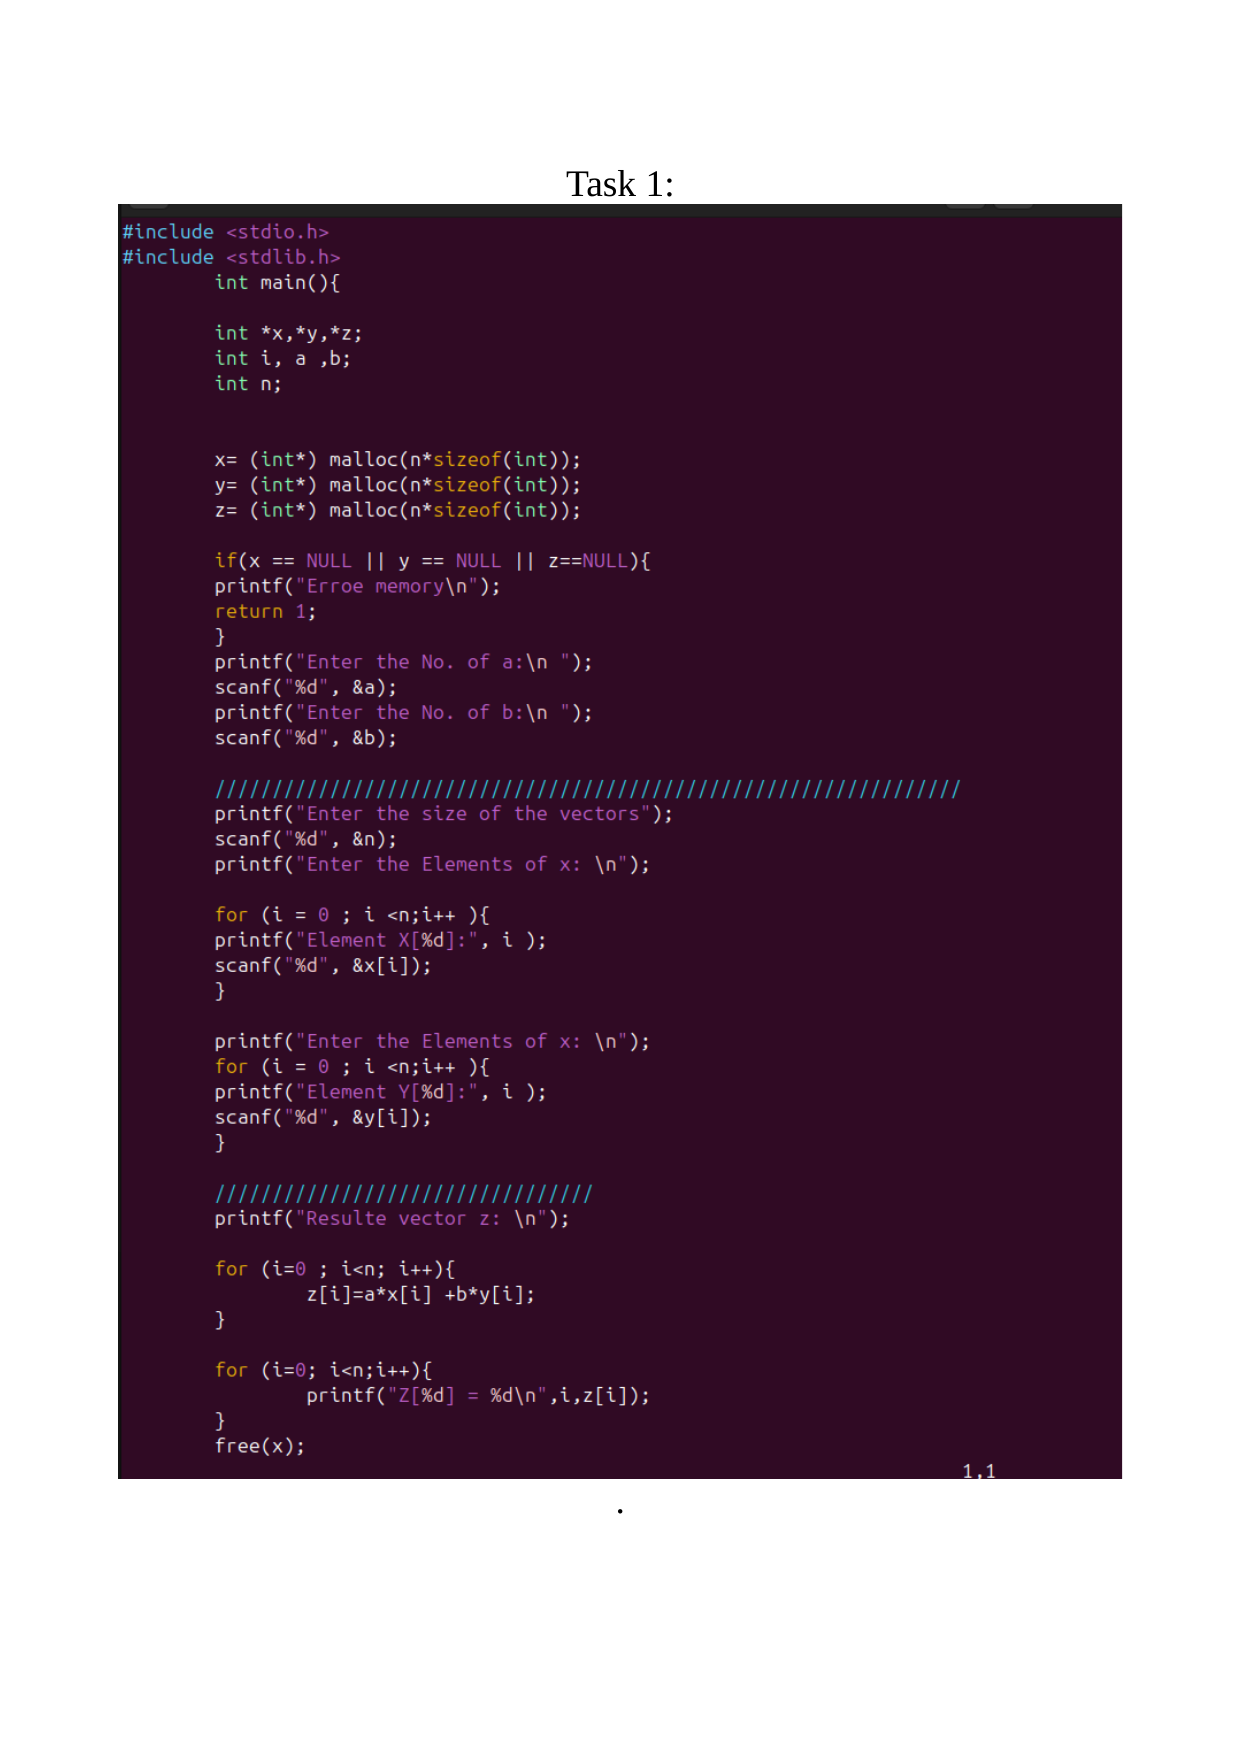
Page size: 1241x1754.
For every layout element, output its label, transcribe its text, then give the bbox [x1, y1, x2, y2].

picture [118, 204, 1123, 1479]
text . [118, 1479, 1122, 1521]
text Task 1: [118, 161, 1122, 204]
